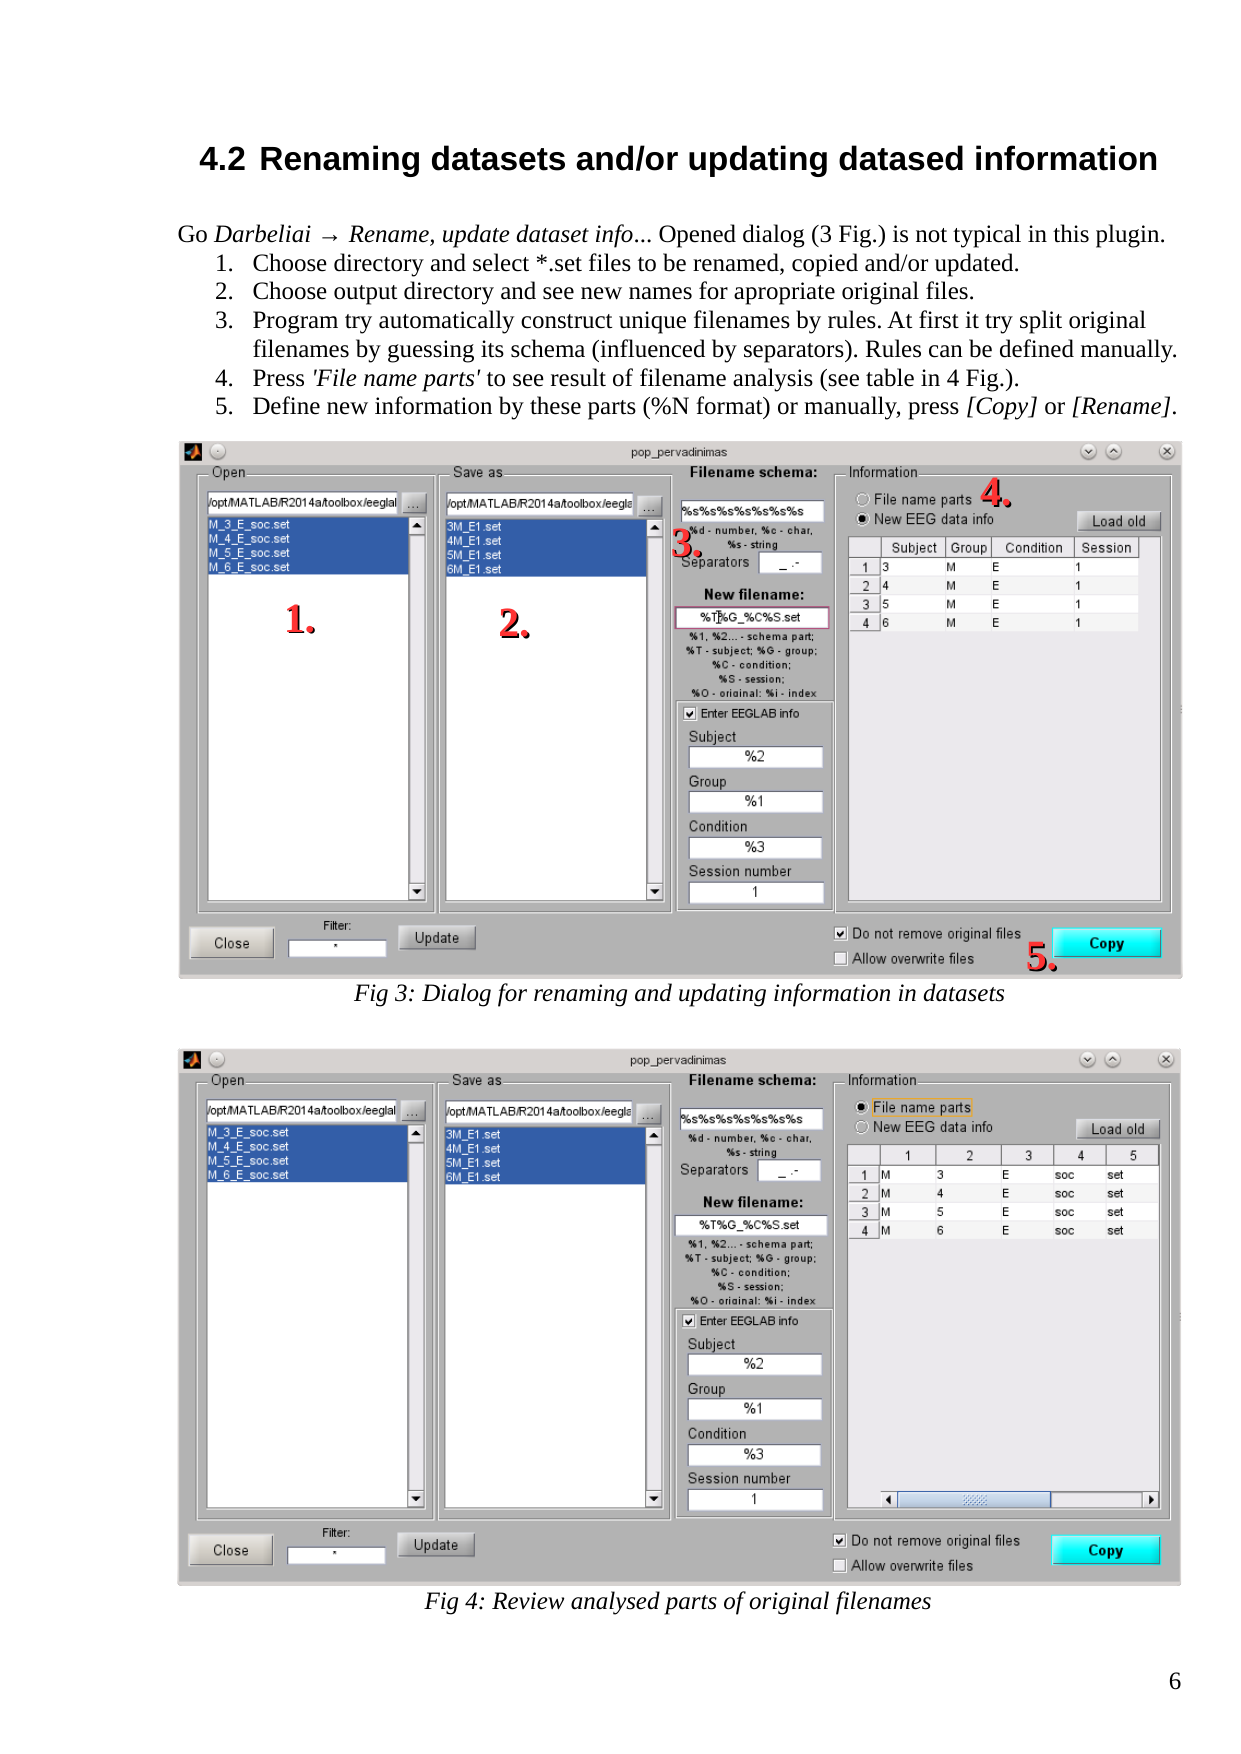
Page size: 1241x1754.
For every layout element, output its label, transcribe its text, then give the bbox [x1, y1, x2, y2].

list Choose directory and select *.set files to be renamed, copied and/or updated. [215, 248, 1181, 276]
list Press 'File name parts' to see result of filename analysis (see table in 4 Fig.). [215, 363, 1181, 391]
picture [177, 1048, 1182, 1586]
picture [178, 441, 1183, 979]
list Program try automatically construct unique filenames by rules. At first it try split original filenames by guessing its schema (influenced by separators). Rules can be defined manually. [215, 305, 1181, 363]
text Fig 4: Review analysed parts of original filenames [177, 1586, 1181, 1614]
text Go Darbeliai → Rename, update dataset info... Opened dialog (3 Fig.) is not typical in this plugin. [177, 219, 1181, 248]
list Define new information by these parts (%N format) or manually, press [Copy] or [Rename]. [215, 391, 1181, 420]
subtitle Renaming datasets and/or updating datased information [177, 139, 1181, 178]
list Choose output directory and see new names for apropriate original files. [215, 276, 1181, 305]
text Fig 3: Dialog for renaming and updating information in datasets [179, 979, 1183, 1007]
